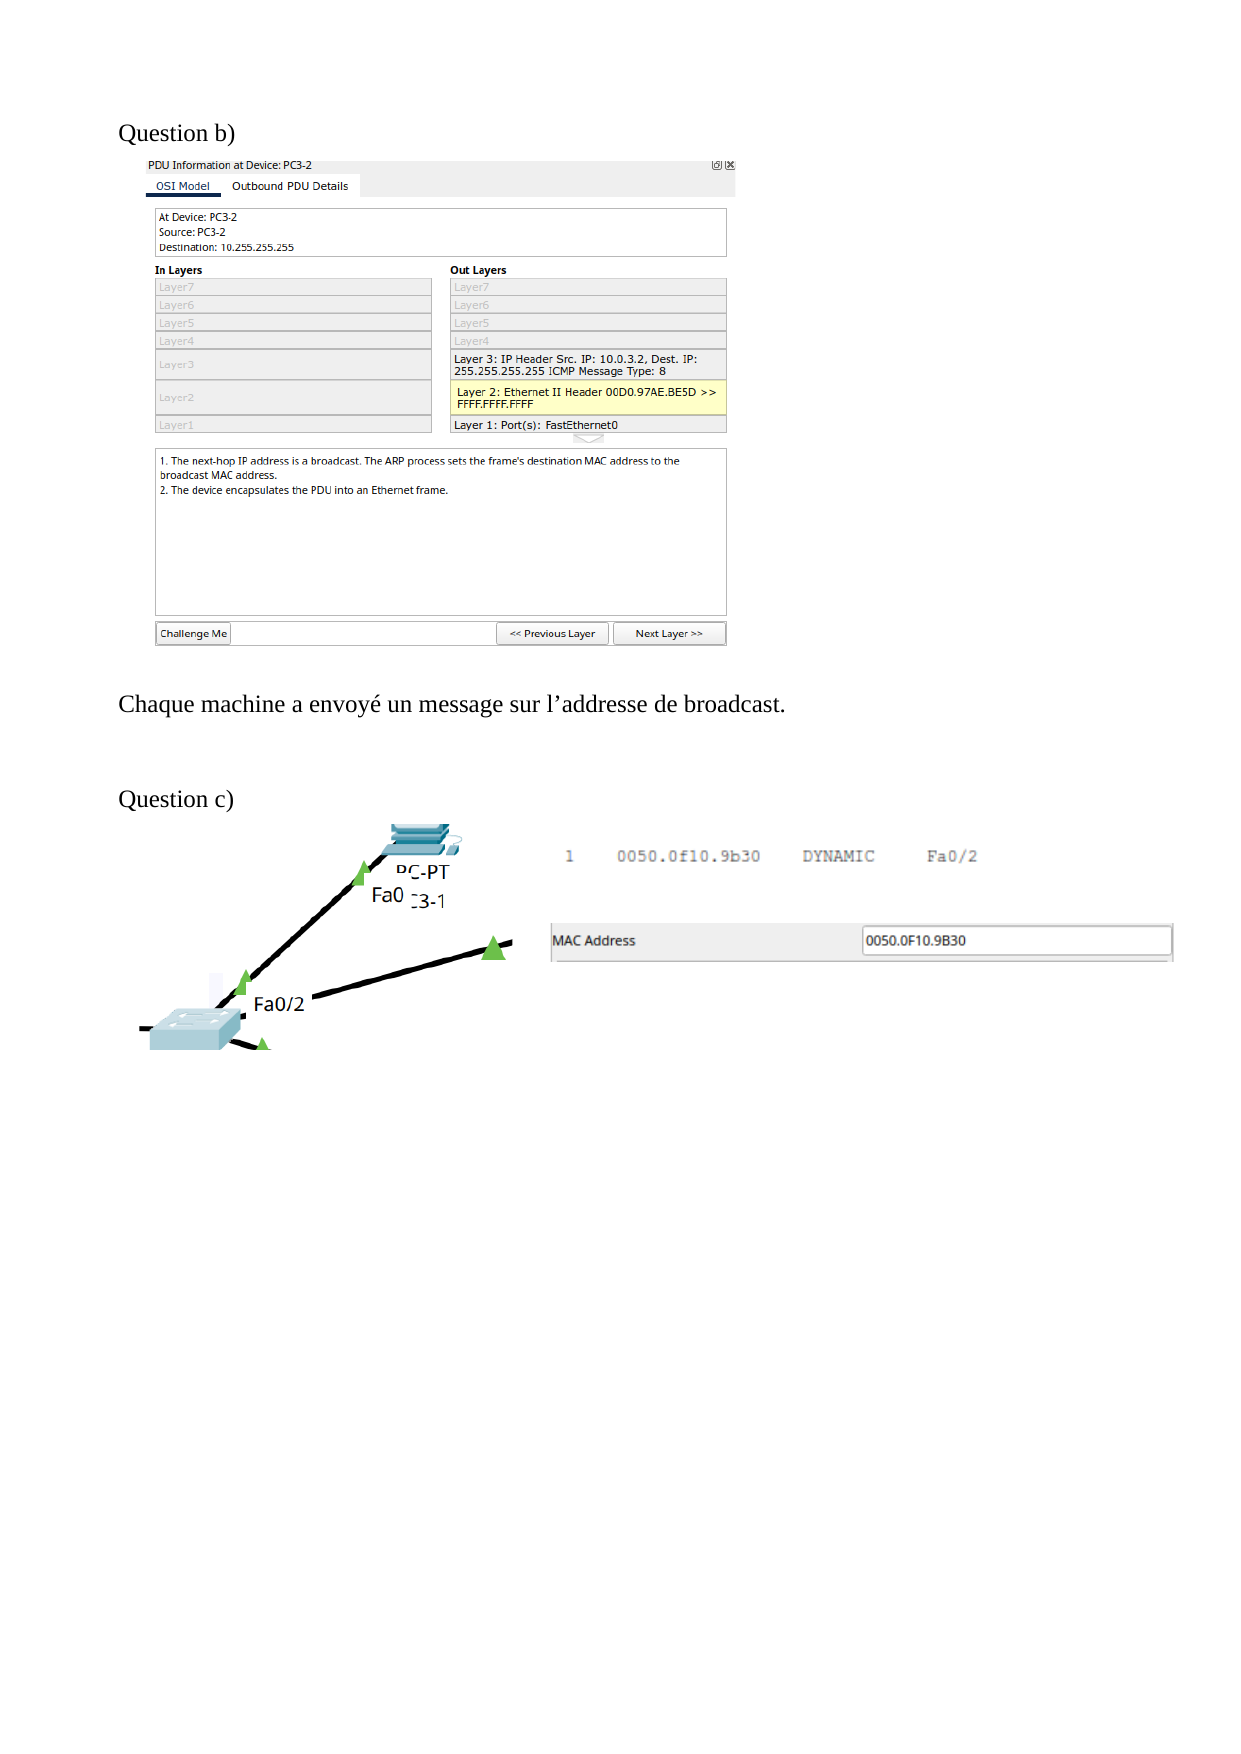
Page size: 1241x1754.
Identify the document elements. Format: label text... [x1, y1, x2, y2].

picture [139, 824, 513, 1050]
text Question b) [118, 118, 1122, 147]
picture [548, 841, 984, 870]
picture [546, 923, 1181, 962]
picture [145, 161, 736, 668]
text Chaque machine a envoyé un message sur l’addresse de broadcast. [118, 689, 1122, 718]
text Question c) [118, 784, 1122, 813]
